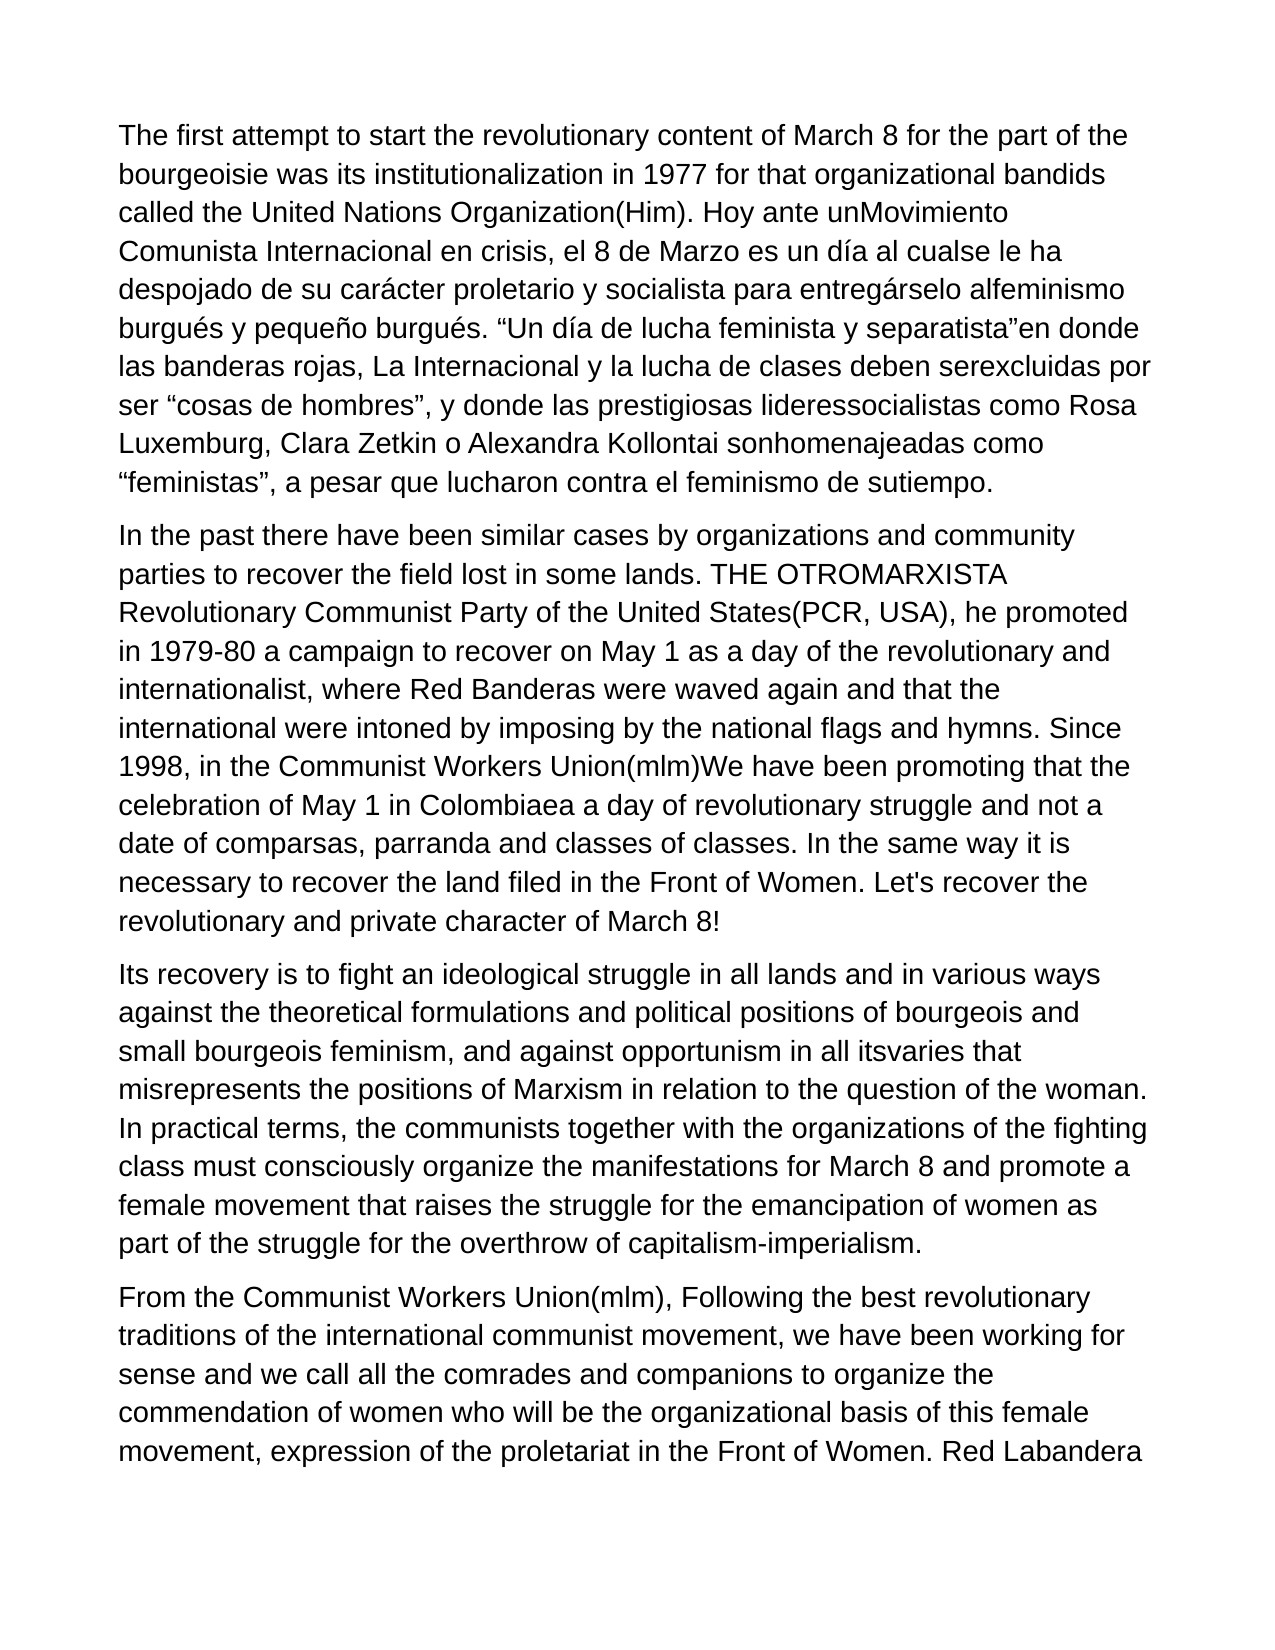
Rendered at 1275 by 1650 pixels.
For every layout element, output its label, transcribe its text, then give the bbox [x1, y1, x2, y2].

text Its recovery is to fight an ideological struggle in all lands and in various ways against the theoretical formulations and political positions of bourgeois and small bourgeois feminism, and against opportunism in all itsvaries that misrepresents the positions of Marxism in relation to the question of the woman. In practical terms, the communists together with the organizations of the fighting class must consciously organize the manifestations for March 8 and promote a female movement that raises the struggle for the emancipation of women as part of the struggle for the overthrow of capitalism-imperialism. [118, 957, 1157, 1260]
text From the Communist Workers Union(mlm), Following the best revolutionary traditions of the international communist movement, we have been working for sense and we call all the comrades and companions to organize the commendation of women who will be the organizational basis of this female movement, expression of the proletariat in the Front of Women. Red Labandera [118, 1279, 1157, 1467]
text The first attempt to start the revolutionary content of March 8 for the part of the bourgeoisie was its institutionalization in 1977 for that organizational bandids called the United Nations Organization(Him). Hoy ante unMovimiento Comunista Internacional en crisis, el 8 de Marzo es un día al cualse le ha despojado de su carácter proletario y socialista para entregárselo alfeminismo burgués y pequeño burgués. “Un día de lucha feminista y separatista”en donde las banderas rojas, La Internacional y la lucha de clases deben serexcluidas por ser “cosas de hombres”, y donde las prestigiosas lideressocialistas como Rosa Luxemburg, Clara Zetkin o Alexandra Kollontai sonhomenajeadas como “feministas”, a pesar que lucharon contra el feminismo de sutiempo. [118, 118, 1157, 498]
text In the past there have been similar cases by organizations and community parties to recover the field lost in some lands. THE OTROMARXISTA Revolutionary Communist Party of the United States(PCR, USA), he promoted in 1979-80 a campaign to recover on May 1 as a day of the revolutionary and internationalist, where Red Banderas were waved again and that the international were intoned by imposing by the national flags and hymns. Since 1998, in the Communist Workers Union(mlm)We have been promoting that the celebration of May 1 in Colombiaea a day of revolutionary struggle and not a date of comparsas, parranda and classes of classes. In the same way it is necessary to recover the land filed in the Front of Women. Let's recover the revolutionary and private character of March 8! [118, 518, 1157, 937]
